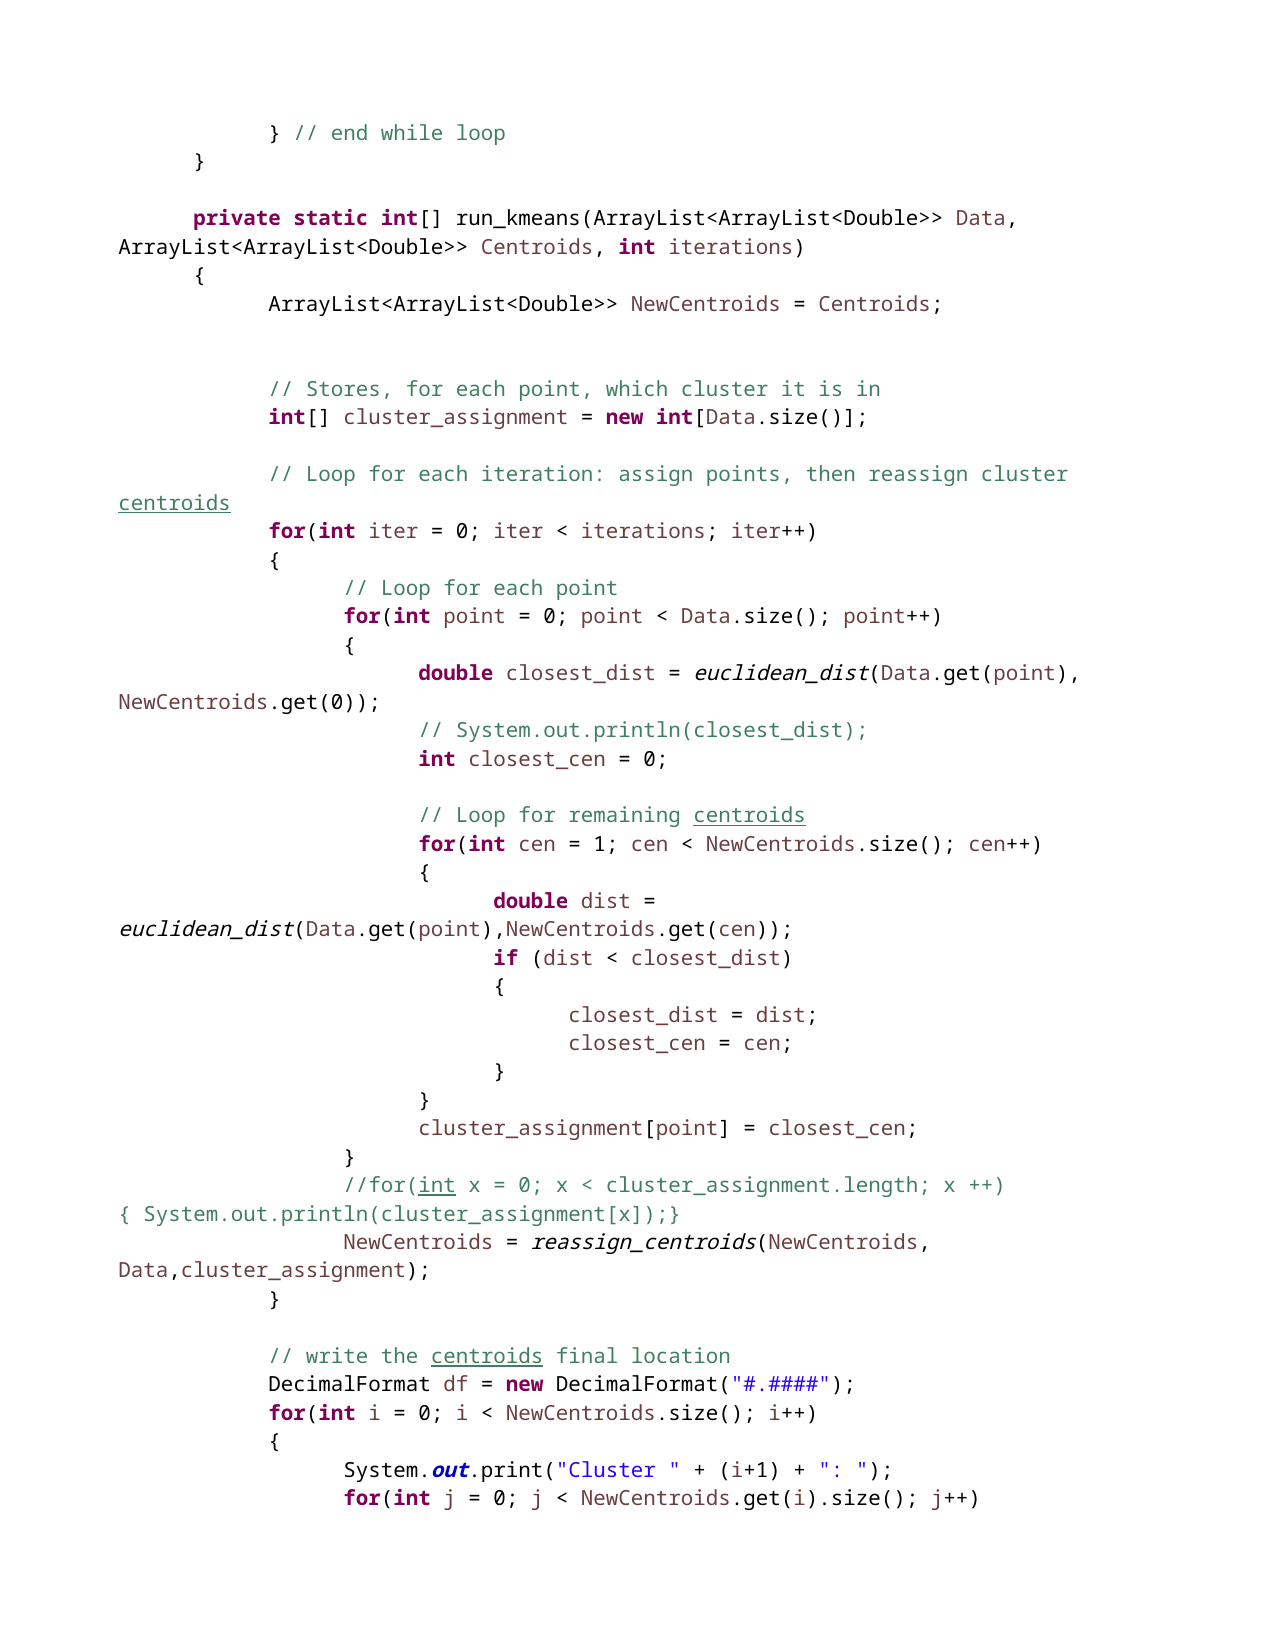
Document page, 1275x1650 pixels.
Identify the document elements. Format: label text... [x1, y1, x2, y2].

text { [118, 630, 1157, 658]
text } [118, 1085, 1157, 1113]
text closest_cen = cen; [118, 1028, 1157, 1057]
text int[] cluster_assignment = new int[Data.size()]; [118, 402, 1157, 431]
text { [118, 1426, 1157, 1455]
text for(int iter = 0; iter < iterations; iter++) [118, 516, 1157, 545]
text NewCentroids = reassign_centroids(NewCentroids, Data,cluster_assignment); [118, 1227, 1157, 1284]
text double closest_dist = euclidean_dist(Data.get(point), NewCentroids.get(0)); [118, 658, 1157, 715]
text closest_dist = dist; [118, 1000, 1157, 1028]
text double dist = euclidean_dist(Data.get(point),NewCentroids.get(cen)); [118, 886, 1157, 943]
text cluster_assignment[point] = closest_cen; [118, 1113, 1157, 1142]
text for(int cen = 1; cen < NewCentroids.size(); cen++) [118, 829, 1157, 857]
text // Loop for remaining centroids [118, 801, 1157, 829]
text for(int j = 0; j < NewCentroids.get(i).size(); j++) [118, 1483, 1157, 1512]
text DecimalFormat df = new DecimalFormat("#.####"); [118, 1369, 1157, 1398]
text if (dist < closest_dist) [118, 943, 1157, 971]
text // System.out.println(closest_dist); [118, 715, 1157, 744]
text for(int point = 0; point < Data.size(); point++) [118, 602, 1157, 630]
text // Loop for each point [118, 573, 1157, 602]
text // Loop for each iteration: assign points, then reassign cluster centroids [118, 459, 1157, 516]
text ArrayList<ArrayList<Double>> NewCentroids = Centroids; [118, 289, 1157, 317]
text int closest_cen = 0; [118, 744, 1157, 772]
text { [118, 545, 1157, 573]
text // Stores, for each point, which cluster it is in [118, 374, 1157, 402]
text for(int i = 0; i < NewCentroids.size(); i++) [118, 1398, 1157, 1426]
text //for(int x = 0; x < cluster_assignment.length; x ++){ System.out.println(cluster_assignment[x]);} [118, 1170, 1157, 1227]
text } [118, 1284, 1157, 1312]
text // write the centroids final location [118, 1341, 1157, 1369]
text } [118, 1142, 1157, 1170]
text { [118, 857, 1157, 886]
text System.out.print("Cluster " + (i+1) + ": "); [118, 1455, 1157, 1483]
text } // end while loop [118, 118, 1157, 147]
text { [118, 260, 1157, 289]
text } [118, 147, 1157, 175]
text private static int[] run_kmeans(ArrayList<ArrayList<Double>> Data, ArrayList<ArrayList<Double>> Centroids, int iterations) [118, 203, 1157, 260]
text } [118, 1057, 1157, 1085]
text { [118, 971, 1157, 1000]
